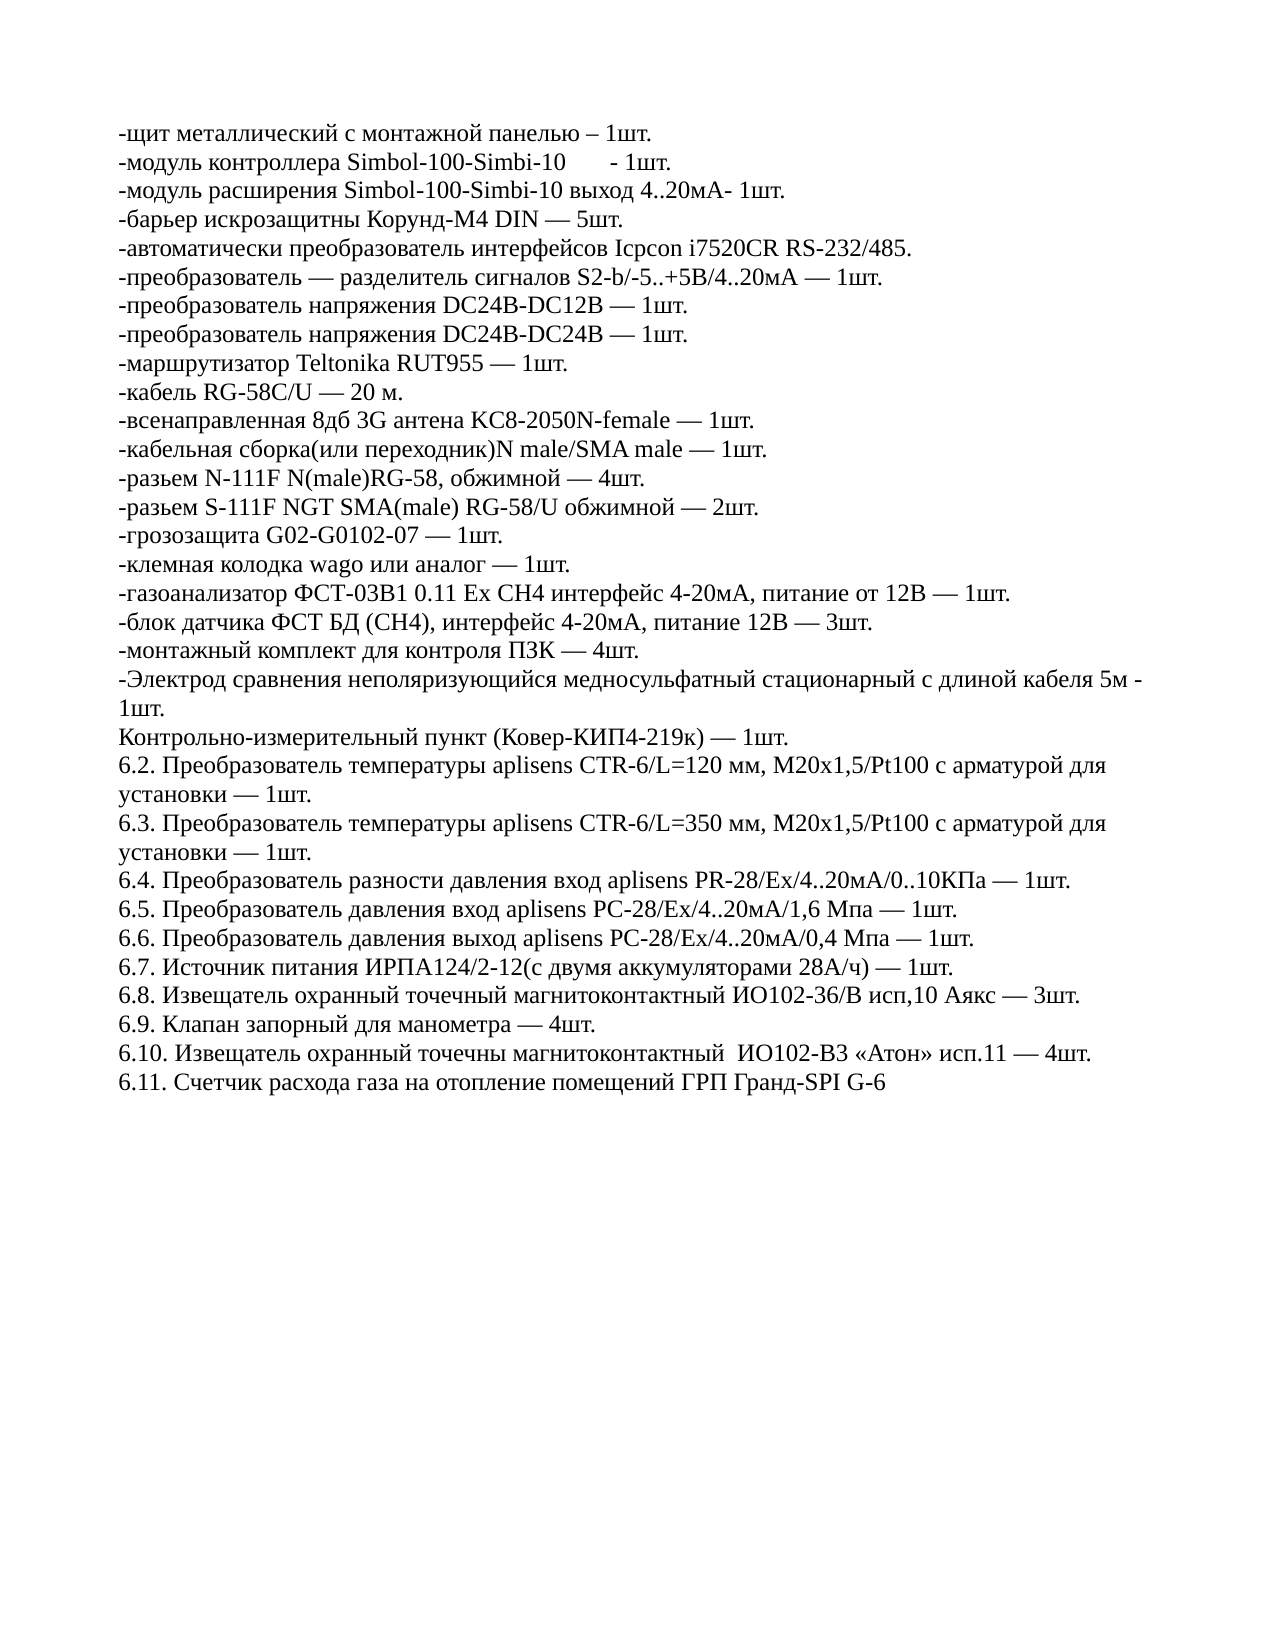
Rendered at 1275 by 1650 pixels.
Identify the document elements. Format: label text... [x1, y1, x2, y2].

text -грозозащита G02-G0102-07 — 1шт. [118, 521, 1157, 549]
text -разьем S-111F NGT SMA(male) RG-58/U обжимной — 2шт. [118, 492, 1157, 521]
text -маршрутизатор Teltonika RUT955 — 1шт. [118, 348, 1157, 377]
text 6.10. Извещатель охранный точечны магнитоконтактный ИО102-B3 «Атон» исп.11 — 4шт. [118, 1038, 1157, 1067]
text -кабельная сборка(или переходник)N male/SMA male — 1шт. [118, 434, 1157, 463]
text -щит металлический с монтажной панелью – 1шт. [118, 118, 1157, 147]
text -барьер искрозащитны Корунд-М4 DIN — 5шт. [118, 204, 1157, 233]
text -клемная колодка wago или аналог — 1шт. [118, 549, 1157, 578]
text -Электрод сравнения неполяризующийся медносульфатный стационарный с длиной кабеля 5м -1шт. [118, 664, 1157, 722]
text -газоанализатор ФСТ-03B1 0.11 Ex CH4 интерфейс 4-20мА, питание от 12В — 1шт. [118, 578, 1157, 607]
text -модуль расширения Simbol-100-Simbi-10 выход 4..20мА- 1шт. [118, 176, 1157, 204]
text -монтажный комплект для контроля ПЗК — 4шт. [118, 636, 1157, 664]
text -всенаправленная 8дб 3G антена KC8-2050N-female — 1шт. [118, 406, 1157, 434]
text 6.2. Преобразователь температуры aplisens CTR-6/L=120 мм, М20х1,5/Pt100 с арматурой для установки — 1шт. [118, 751, 1157, 808]
text 6.11. Счетчик расхода газа на отопление помещений ГРП Гранд-SPI G-6 [118, 1067, 1157, 1096]
text 6.4. Преобразователь разности давления вход aplisens PR-28/Ex/4..20мА/0..10КПа — 1шт. [118, 866, 1157, 894]
text 6.7. Источник питания ИРПА124/2-12(с двумя аккумуляторами 28А/ч) — 1шт. [118, 952, 1157, 981]
text -преобразователь напряжения DC24B-DC24B — 1шт. [118, 319, 1157, 348]
text -автоматически преобразователь интерфейсов Icpcon i7520CR RS-232/485. [118, 233, 1157, 262]
text -модуль контроллера Simbol-100-Simbi-10 - 1шт. [118, 147, 1157, 176]
text Контрольно-измерительный пункт (Ковер-КИП4-219к) — 1шт. [118, 722, 1157, 751]
text 6.9. Клапан запорный для манометра — 4шт. [118, 1009, 1157, 1038]
text -преобразователь напряжения DC24В-DC12B — 1шт. [118, 291, 1157, 319]
text 6.3. Преобразователь температуры aplisens CTR-6/L=350 мм, М20х1,5/Pt100 с арматурой для установки — 1шт. [118, 808, 1157, 866]
text 6.6. Преобразователь давления выход aplisens PC-28/Ex/4..20мА/0,4 Мпа — 1шт. [118, 923, 1157, 952]
text 6.5. Преобразователь давления вход aplisens PC-28/Ex/4..20мА/1,6 Мпа — 1шт. [118, 894, 1157, 923]
text -блок датчика ФСТ БД (CH4), интерфейс 4-20мА, питание 12В — 3шт. [118, 607, 1157, 636]
text -преобразователь — разделитель сигналов S2-b/-5..+5В/4..20мА — 1шт. [118, 262, 1157, 291]
text -кабель RG-58С/U — 20 м. [118, 377, 1157, 406]
text 6.8. Извещатель охранный точечный магнитоконтактный ИО102-36/В исп,10 Аякс — 3шт. [118, 981, 1157, 1009]
text -разьем N-111F N(male)RG-58, обжимной — 4шт. [118, 463, 1157, 492]
